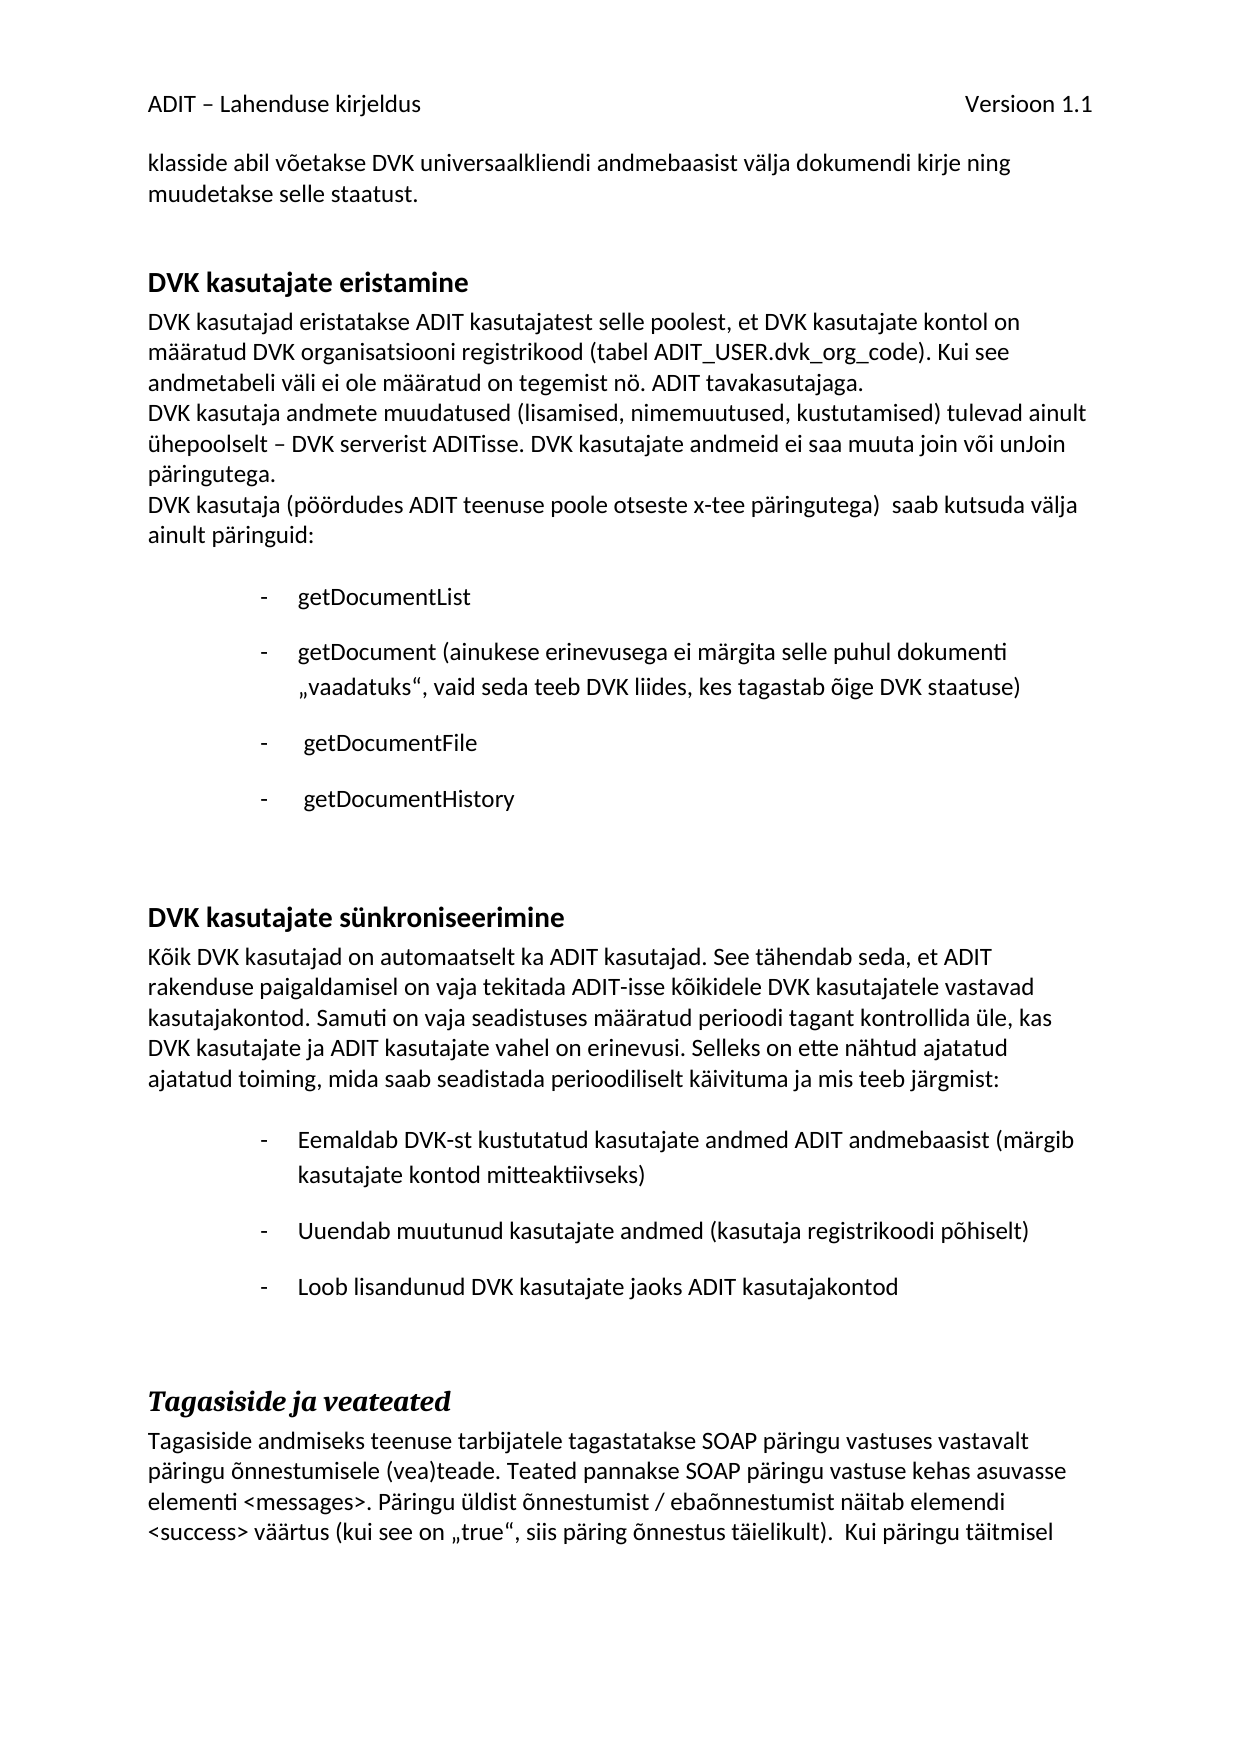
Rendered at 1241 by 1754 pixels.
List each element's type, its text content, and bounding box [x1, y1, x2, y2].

text Kõik DVK kasutajad on automaatselt ka ADIT kasutajad. See tähendab seda, et ADIT rakenduse paigaldamisel on vaja tekitada ADIT-isse kõikidele DVK kasutajatele vastavad kasutajakontod. Samuti on vaja seadistuses määratud perioodi tagant kontrollida üle, kas DVK kasutajate ja ADIT kasutajate vahel on erinevusi. Selleks on ette nähtud ajatatud ajatatud toiming, mida saab seadistada perioodiliselt käivituma ja mis teeb järgmist: [148, 941, 1093, 1093]
text DVK kasutaja andmete muudatused (lisamised, nimemuutused, kustutamised) tulevad ainult ühepoolselt – DVK serverist ADITisse. DVK kasutajate andmeid ei saa muuta join või unJoin päringutega. [148, 398, 1093, 489]
list Loob lisandunud DVK kasutajate jaoks ADIT kasutajakontod [260, 1271, 1093, 1301]
list getDocumentFile [260, 727, 1093, 758]
subtitle Tagasiside ja veateated [148, 1352, 1093, 1419]
text DVK kasutajad eristatakse ADIT kasutajatest selle poolest, et DVK kasutajate kontol on määratud DVK organisatsiooni registrikood (tabel ADIT_USER.dvk_org_code). Kui see andmetabeli väli ei ole määratud on tegemist nö. ADIT tavakasutajaga. [148, 306, 1093, 398]
text Tagasiside andmiseks teenuse tarbijatele tagastatakse SOAP päringu vastuses vastavalt päringu õnnestumisele (vea)teade. Teated pannakse SOAP päringu vastuse kehas asuvasse elementi <messages>. Päringu üldist õnnestumist / ebaõnnestumist näitab elemendi <success> väärtus (kui see on „true“, siis päring õnnestus täielikult). Kui päringu täitmisel [148, 1425, 1093, 1547]
list Eemaldab DVK-st kustutatud kasutajate andmed ADIT andmebaasist (märgib kasutajate kontod mitteaktiivseks) [260, 1124, 1093, 1189]
text DVK kasutaja (pöördudes ADIT teenuse poole otseste x-tee päringutega) saab kutsuda välja ainult päringuid: [148, 489, 1093, 581]
list getDocument (ainukese erinevusega ei märgita selle puhul dokumenti „vaadatuks“, vaid seda teeb DVK liides, kes tagastab õige DVK staatuse) [260, 637, 1093, 702]
list Uuendab muutunud kasutajate andmed (kasutaja registrikoodi põhiselt) [260, 1215, 1093, 1245]
list getDocumentList [260, 581, 1093, 611]
subtitle DVK kasutajate eristamine [148, 264, 1093, 300]
text klasside abil võetakse DVK universaalkliendi andmebaasist välja dokumendi kirje ning muudetakse selle staatust. [148, 148, 1093, 209]
subtitle DVK kasutajate sünkroniseerimine [148, 899, 1093, 935]
list getDocumentHistory [260, 783, 1093, 849]
